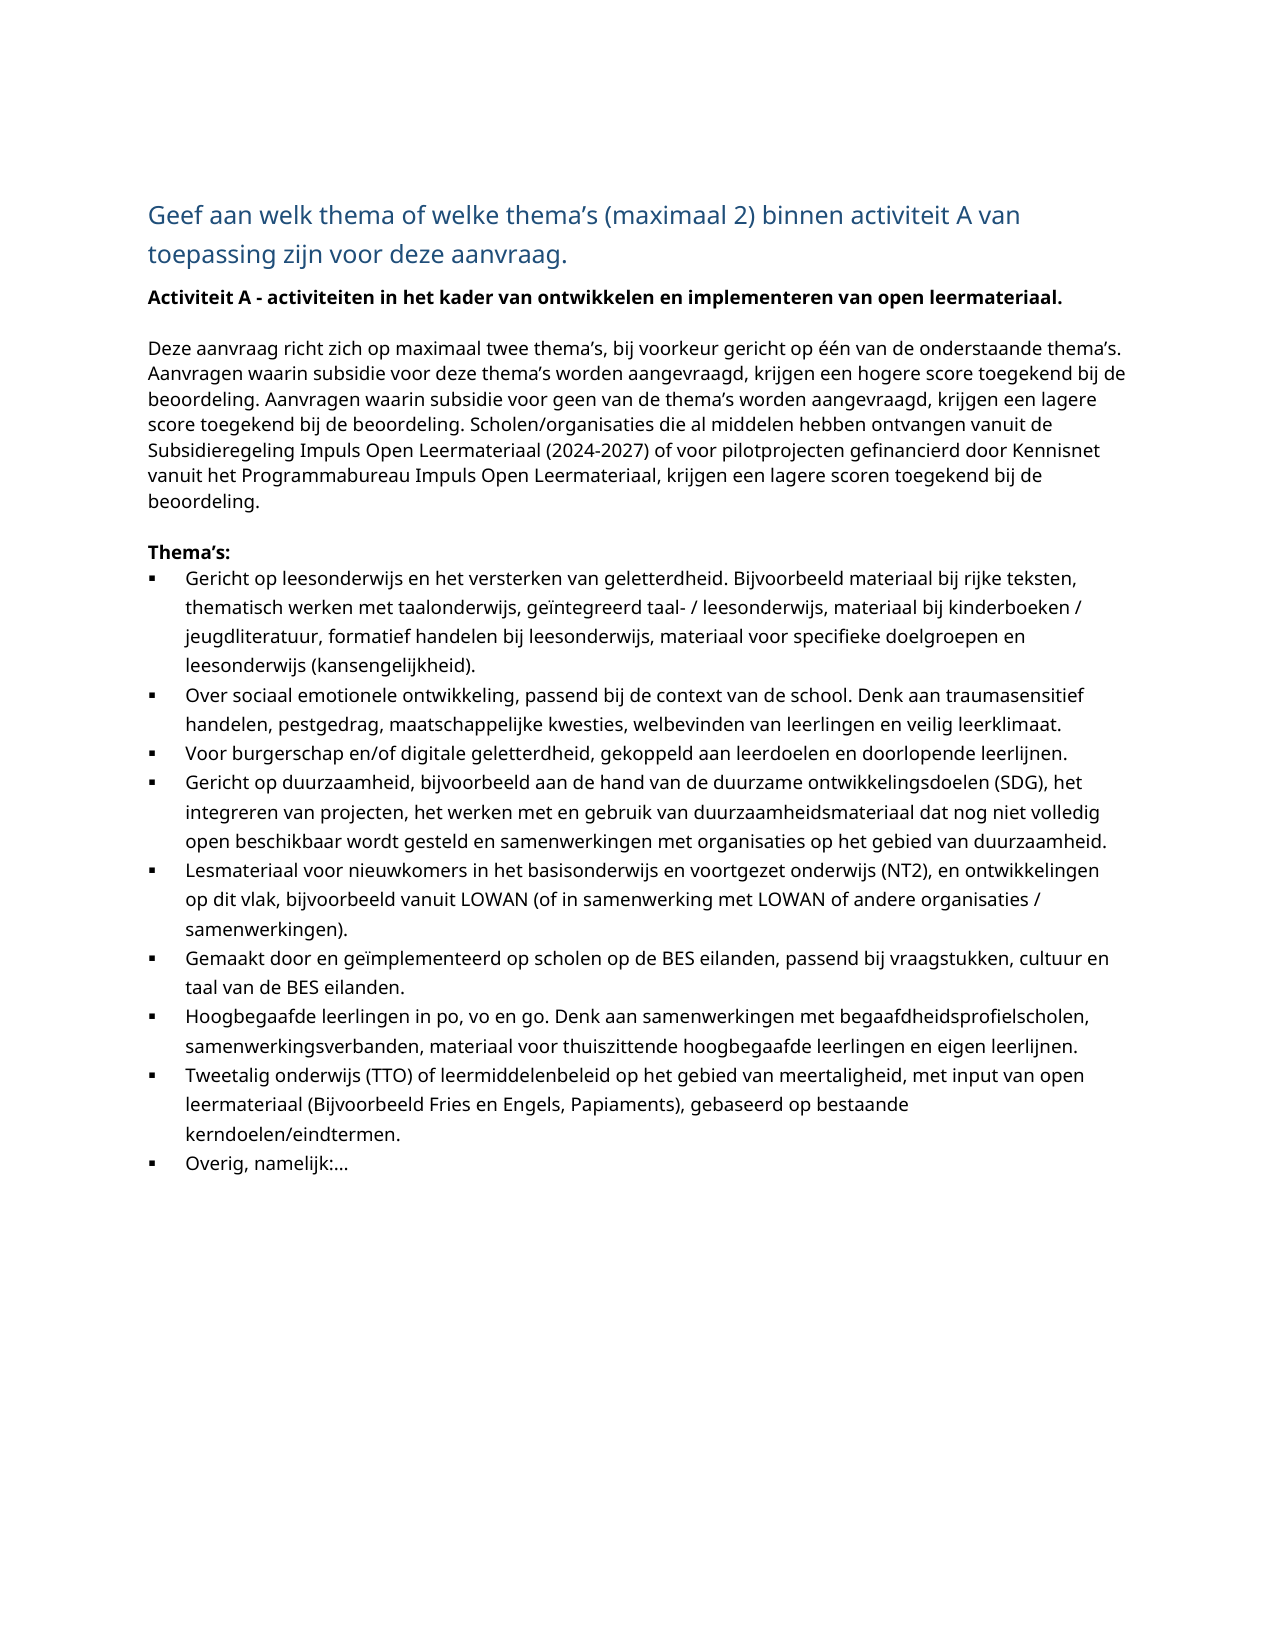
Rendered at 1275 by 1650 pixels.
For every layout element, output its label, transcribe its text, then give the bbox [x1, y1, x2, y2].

subtitle Geef aan welk thema of welke thema’s (maximaal 2) binnen activiteit A van toepassing zijn voor deze aanvraag. [148, 197, 1127, 271]
list Gemaakt door en geïmplementeerd op scholen op de BES eilanden, passend bij vraagstukken, cultuur en taal van de BES eilanden. [148, 945, 1127, 1000]
text Activiteit A - activiteiten in het kader van ontwikkelen en implementeren van open leermateriaal. [148, 284, 1127, 309]
list Over sociaal emotionele ontwikkeling, passend bij de context van de school. Denk aan traumasensitief handelen, pestgedrag, maatschappelijke kwesties, welbevinden van leerlingen en veilig leerklimaat. [148, 682, 1127, 737]
list Lesmateriaal voor nieuwkomers in het basisonderwijs en voortgezet onderwijs (NT2), en ontwikkelingen op dit vlak, bijvoorbeeld vanuit LOWAN (of in samenwerking met LOWAN of andere organisaties / samenwerkingen). [148, 857, 1127, 942]
list Overig, namelijk:… [148, 1150, 1127, 1176]
list Gericht op leesonderwijs en het versterken van geletterdheid. Bijvoorbeeld materiaal bij rijke teksten, thematisch werken met taalonderwijs, geïntegreerd taal- / leesonderwijs, materiaal bij kinderboeken / jeugdliteratuur, formatief handelen bij leesonderwijs, materiaal voor specifieke doelgroepen en leesonderwijs (kansengelijkheid). [148, 565, 1127, 678]
text Deze aanvraag richt zich op maximaal twee thema’s, bij voorkeur gericht op één van de onderstaande thema’s. Aanvragen waarin subsidie voor deze thema’s worden aangevraagd, krijgen een hogere score toegekend bij de beoordeling. Aanvragen waarin subsidie voor geen van de thema’s worden aangevraagd, krijgen een lagere score toegekend bij de beoordeling. Scholen/organisaties die al middelen hebben ontvangen vanuit de Subsidieregeling Impuls Open Leermateriaal (2024-2027) of voor pilotprojecten gefinancierd door Kennisnet vanuit het Programmabureau Impuls Open Leermateriaal, krijgen een lagere scoren toegekend bij de beoordeling. [148, 335, 1127, 514]
list Voor burgerschap en/of digitale geletterdheid, gekoppeld aan leerdoelen en doorlopende leerlijnen. [148, 740, 1127, 766]
list Hoogbegaafde leerlingen in po, vo en go. Denk aan samenwerkingen met begaafdheidsprofielscholen, samenwerkingsverbanden, materiaal voor thuiszittende hoogbegaafde leerlingen en eigen leerlijnen. [148, 1004, 1127, 1059]
text Thema’s: [148, 539, 1127, 565]
list Gericht op duurzaamheid, bijvoorbeeld aan de hand van de duurzame ontwikkelingsdoelen (SDG), het integreren van projecten, het werken met en gebruik van duurzaamheidsmateriaal dat nog niet volledig open beschikbaar wordt gesteld en samenwerkingen met organisaties op het gebied van duurzaamheid. [148, 770, 1127, 854]
list Tweetalig onderwijs (TTO) of leermiddelenbeleid op het gebied van meertaligheid, met input van open leermateriaal (Bijvoorbeeld Fries en Engels, Papiaments), gebaseerd op bestaande kerndoelen/eindtermen. [148, 1062, 1127, 1146]
